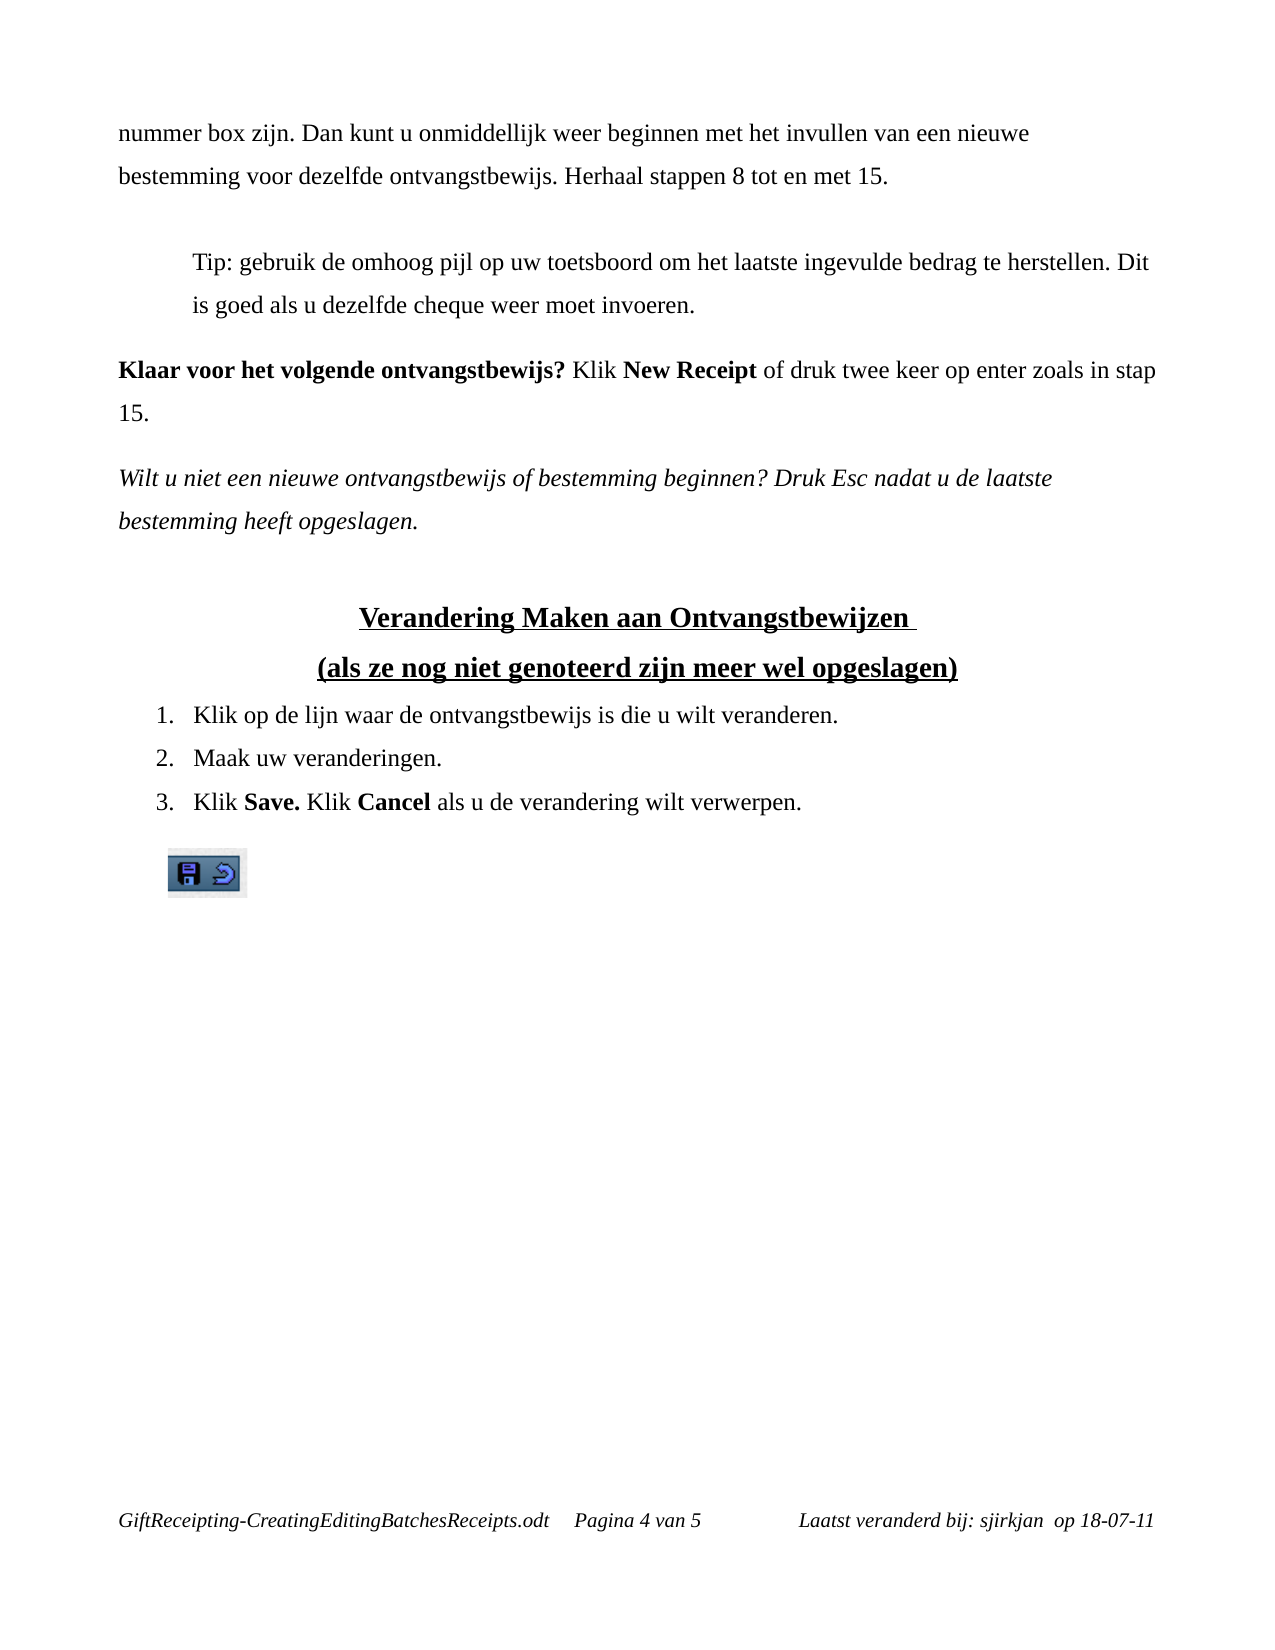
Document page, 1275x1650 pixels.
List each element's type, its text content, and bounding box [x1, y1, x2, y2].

text Wilt u niet een nieuwe ontvangstbewijs of bestemming beginnen? Druk Esc nadat u de laatste bestemming heeft opgeslagen. [118, 463, 1157, 535]
picture [167, 848, 248, 898]
list Maak uw veranderingen. [156, 743, 1157, 772]
text (als ze nog niet genoteerd zijn meer wel opgeslagen) [118, 650, 1157, 683]
text Verandering Maken aan Ontvangstbewijzen [118, 600, 1157, 633]
text nummer box zijn. Dan kunt u onmiddellijk weer beginnen met het invullen van een nieuwe bestemming voor dezelfde ontvangstbewijs. Herhaal stappen 8 tot en met 15. [118, 118, 1157, 190]
list Klik Save. Klik Cancel als u de verandering wilt verwerpen. [156, 787, 1157, 815]
list Klik op de lijn waar de ontvangstbewijs is die u wilt veranderen. [156, 700, 1157, 729]
text Tip: gebruik de omhoog pijl op uw toetsboord om het laatste ingevulde bedrag te herstellen. Dit is goed als u dezelfde cheque weer moet invoeren. [118, 247, 1157, 319]
text Klaar voor het volgende ontvangstbewijs? Klik New Receipt of druk twee keer op enter zoals in stap 15. [118, 355, 1157, 427]
